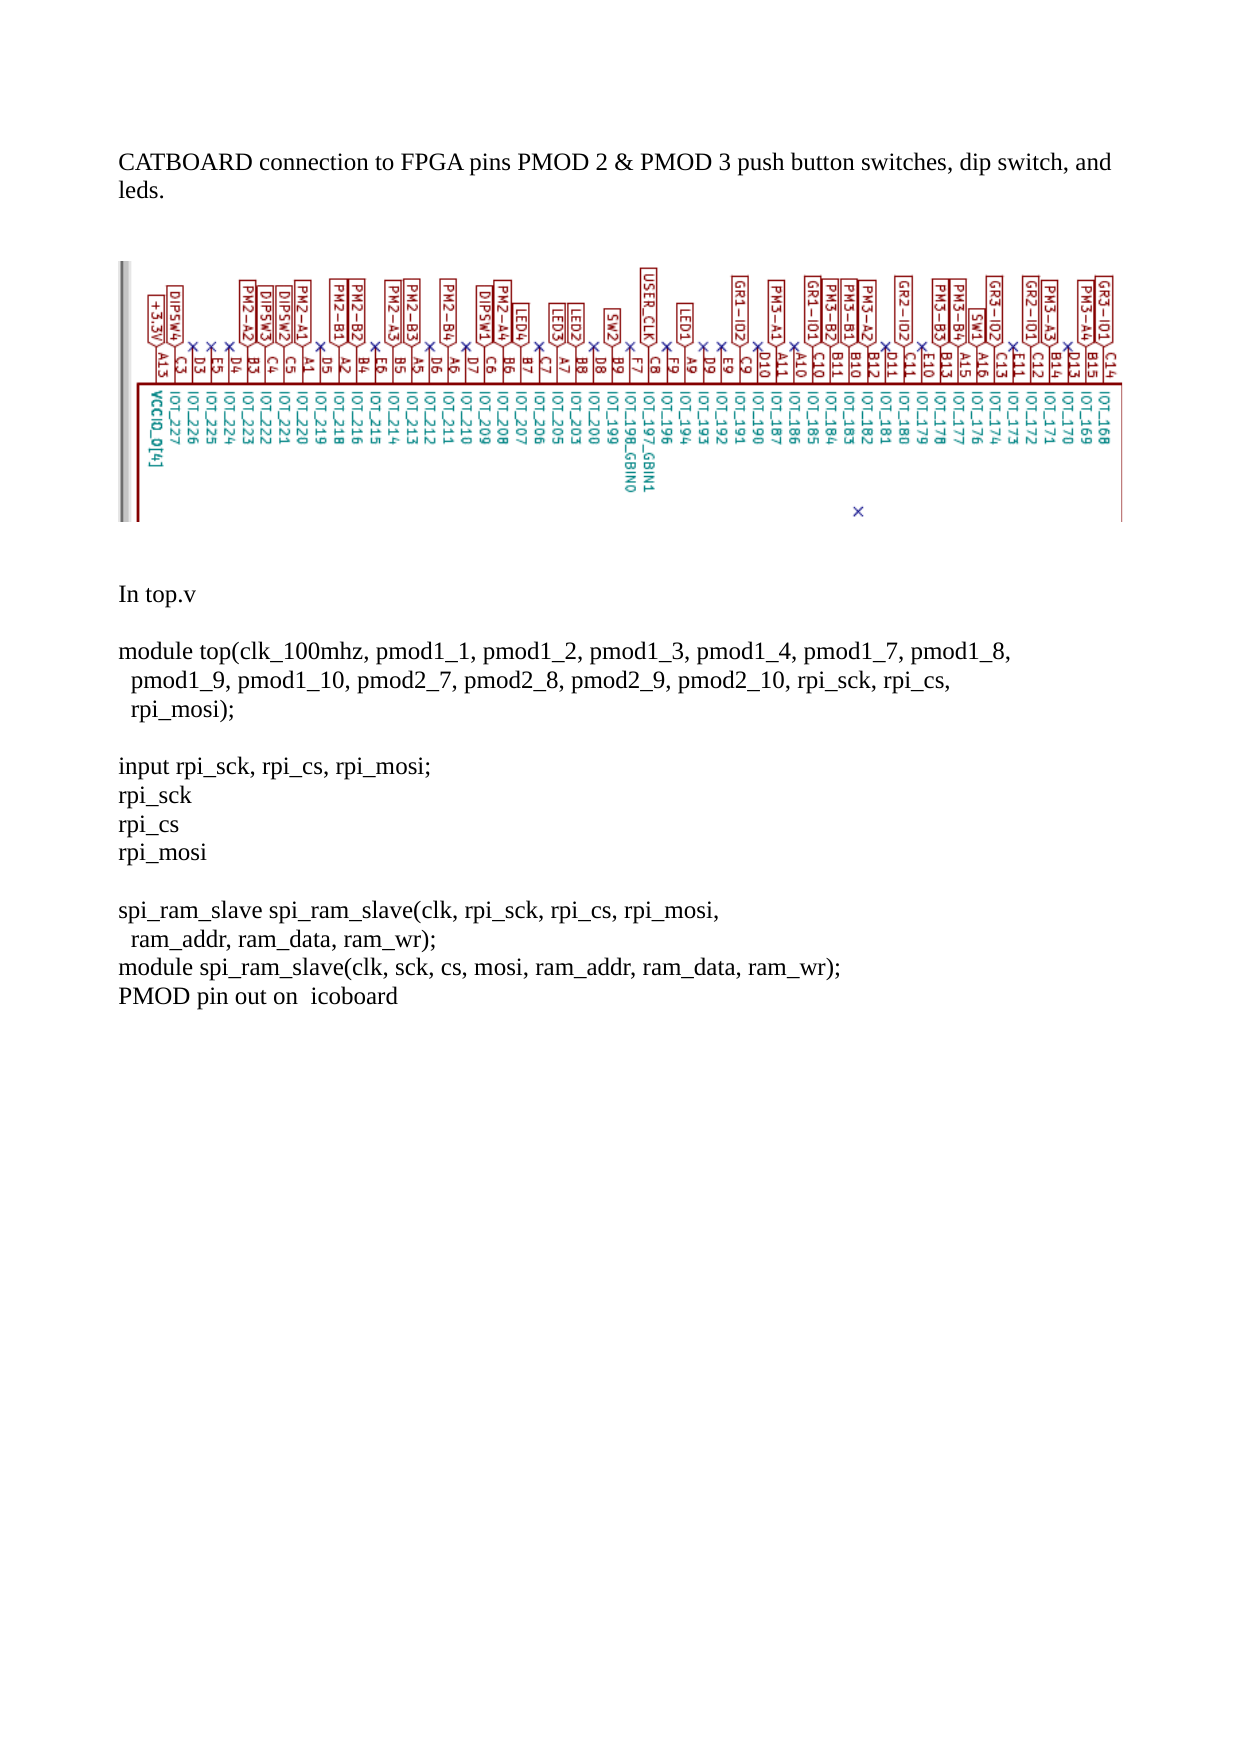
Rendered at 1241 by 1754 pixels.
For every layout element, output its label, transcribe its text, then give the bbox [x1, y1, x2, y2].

text rpi_cs [118, 809, 1122, 837]
text CATBOARD connection to FPGA pins PMOD 2 & PMOD 3 push button switches, dip switch, and leds. [118, 147, 1122, 204]
text rpi_mosi [118, 837, 1122, 866]
text module top(clk_100mhz, pmod1_1, pmod1_2, pmod1_3, pmod1_4, pmod1_7, pmod1_8, [118, 636, 1122, 665]
text input rpi_sck, rpi_cs, rpi_mosi; [118, 751, 1122, 780]
picture [118, 261, 1123, 522]
text ram_addr, ram_data, ram_wr); [118, 924, 1122, 952]
text module spi_ram_slave(clk, sck, cs, mosi, ram_addr, ram_data, ram_wr); [118, 952, 1122, 981]
text rpi_sck [118, 780, 1122, 809]
text spi_ram_slave spi_ram_slave(clk, rpi_sck, rpi_cs, rpi_mosi, [118, 895, 1122, 924]
text In top.v [118, 579, 1122, 607]
text pmod1_9, pmod1_10, pmod2_7, pmod2_8, pmod2_9, pmod2_10, rpi_sck, rpi_cs, [118, 665, 1122, 694]
text PMOD pin out on icoboard [118, 981, 1122, 1010]
text rpi_mosi); [118, 694, 1122, 722]
